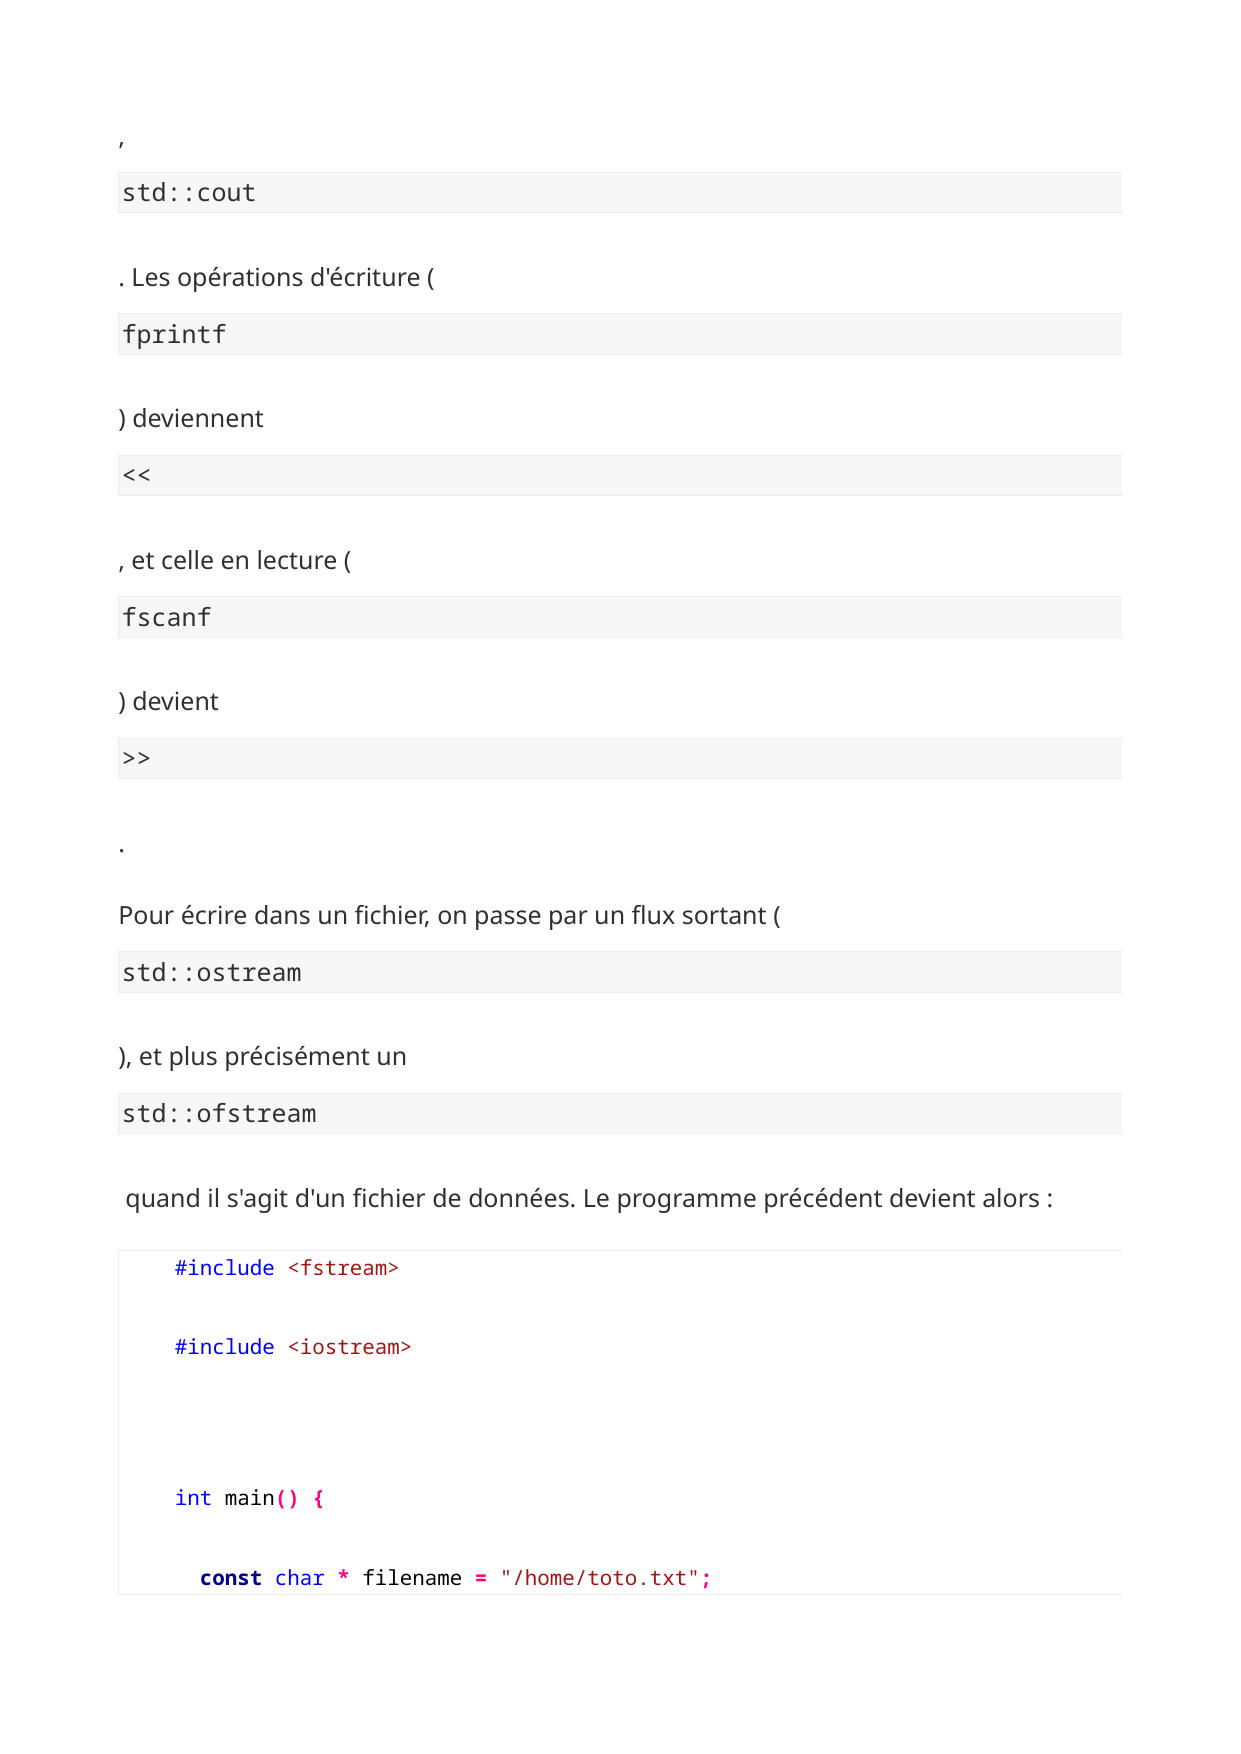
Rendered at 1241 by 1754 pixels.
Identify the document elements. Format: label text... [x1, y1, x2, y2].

text , [118, 118, 1122, 152]
text << [119, 456, 1122, 495]
text ) devient [118, 684, 1122, 718]
text ) deviennent [118, 401, 1122, 435]
text fprintf [119, 314, 1122, 354]
text . Pour écrire dans un fichier, on passe par un flux sortant ( [118, 825, 1122, 932]
text std::ostream [119, 952, 1122, 992]
text ), et plus précisément un [118, 1039, 1122, 1073]
text #include <fstream> [119, 1251, 1122, 1281]
text #include <iostream> [119, 1329, 1122, 1361]
text quand il s'agit d'un fichier de données. Le programme précédent devient alors : [118, 1181, 1122, 1214]
text std::cout [119, 173, 1122, 212]
text const char * filename = "/home/toto.txt"; [119, 1560, 1122, 1594]
text int main() { [119, 1480, 1122, 1512]
text std::ofstream [119, 1094, 1122, 1133]
text , et celle en lecture ( [118, 542, 1122, 577]
text fscanf [119, 597, 1122, 637]
text . Les opérations d'écriture ( [118, 259, 1122, 294]
text >> [119, 739, 1122, 778]
